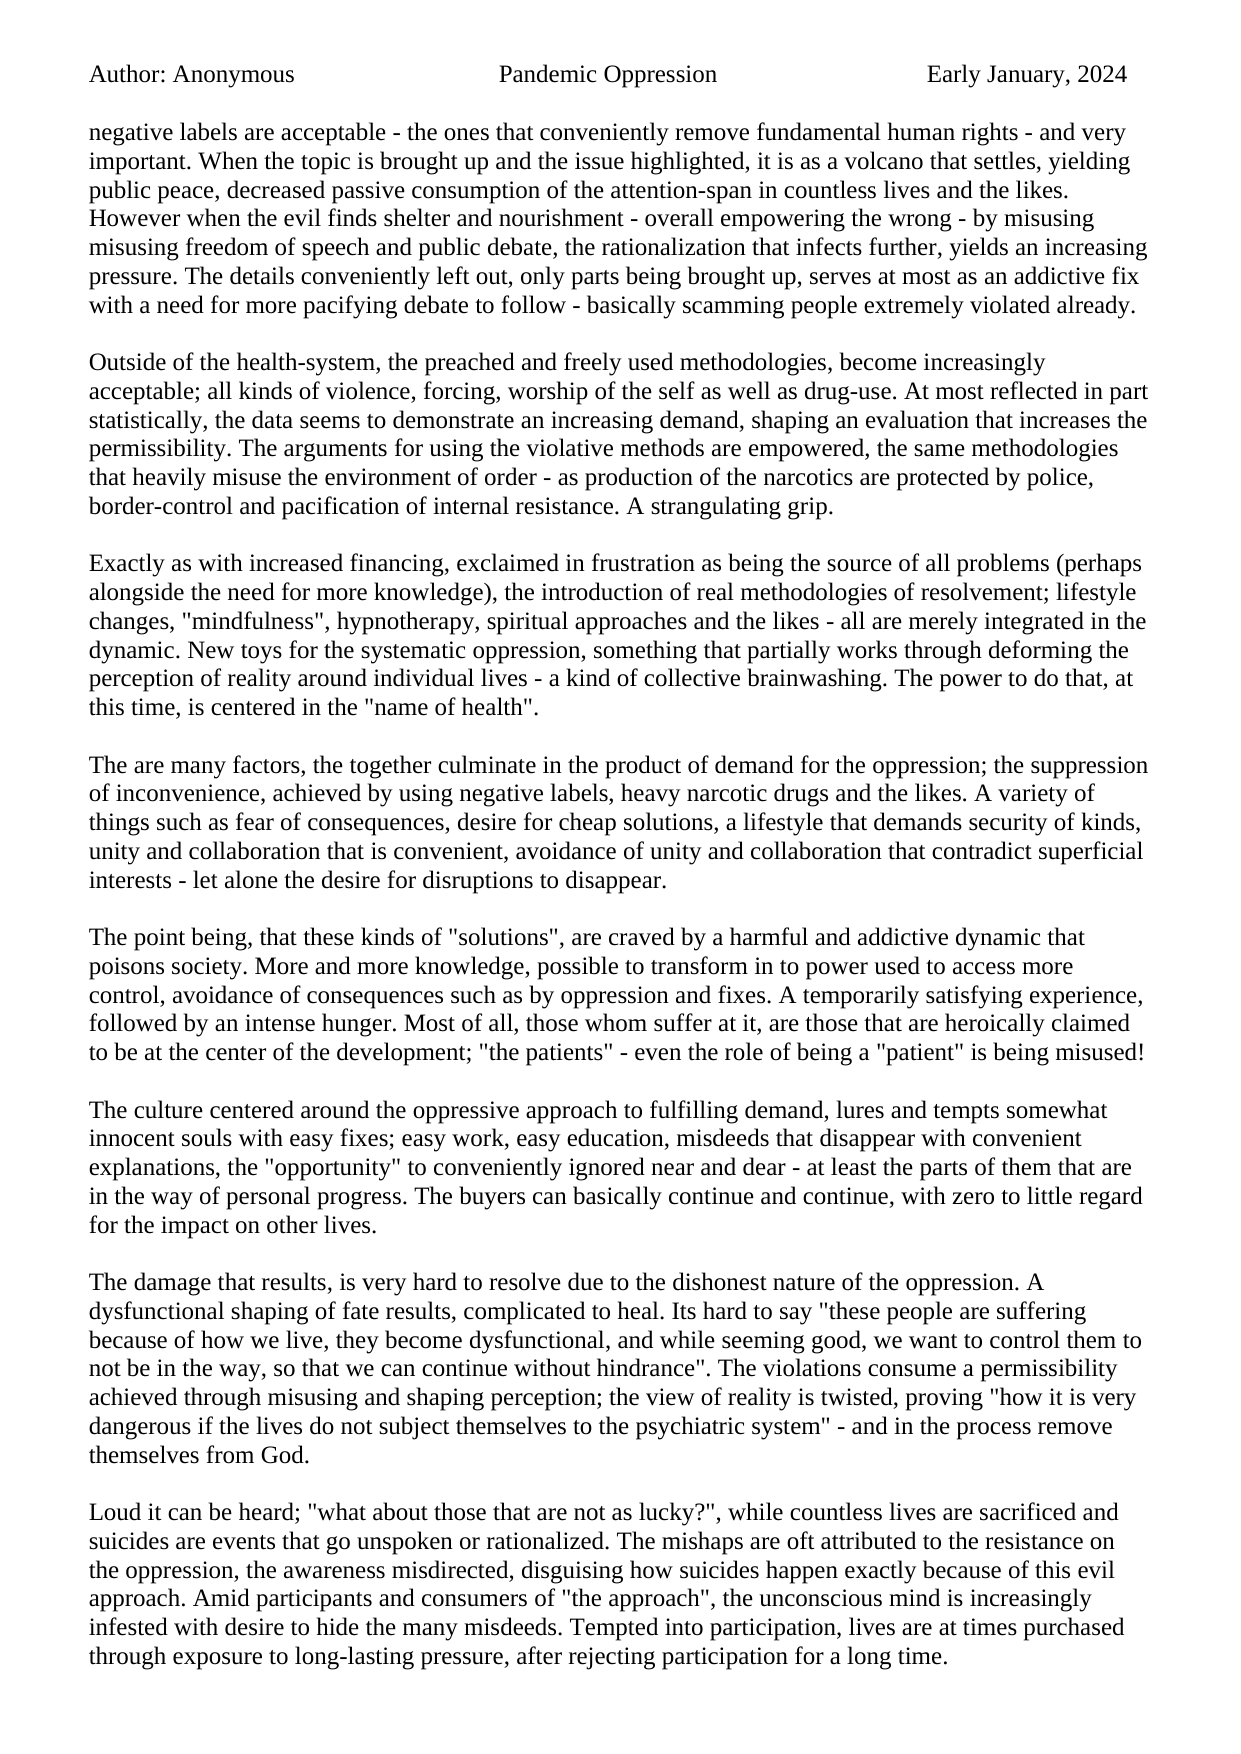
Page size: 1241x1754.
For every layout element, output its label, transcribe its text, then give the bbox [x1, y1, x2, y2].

text The damage that results, is very hard to resolve due to the dishonest nature of the oppression. A dysfunctional shaping of fate results, complicated to heal. Its hard to say "these people are suffering because of how we live, they become dysfunctional, and while seeming good, we want to control them to not be in the way, so that we can continue without hindrance". The violations consume a permissibility achieved through misusing and shaping perception; the view of reality is twisted, proving "how it is very dangerous if the lives do not subject themselves to the psychiatric system" - and in the process remove themselves from God. [88, 1267, 1152, 1468]
text negative labels are acceptable - the ones that conveniently remove fundamental human rights - and very important. When the topic is brought up and the issue highlighted, it is as a volcano that settles, yielding public peace, decreased passive consumption of the attention-span in countless lives and the likes. However when the evil finds shelter and nourishment - overall empowering the wrong - by misusing misusing freedom of speech and public debate, the rationalization that infects further, yields an increasing pressure. The details conveniently left out, only parts being brought up, serves at most as an addictive fix with a need for more pacifying debate to follow - basically scamming people extremely violated already. [88, 117, 1152, 318]
text Outside of the health-system, the preached and freely used methodologies, become increasingly acceptable; all kinds of violence, forcing, worship of the self as well as drug-use. At most reflected in part statistically, the data seems to demonstrate an increasing demand, shaping an evaluation that increases the permissibility. The arguments for using the violative methods are empowered, the same methodologies that heavily misuse the environment of order - as production of the narcotics are protected by police, border-control and pacification of internal resistance. A strangulating grip. [88, 347, 1152, 520]
text Loud it can be heard; "what about those that are not as lucky?", while countless lives are sacrificed and suicides are events that go unspoken or rationalized. The mishaps are oft attributed to the resistance on the oppression, the awareness misdirected, disguising how suicides happen exactly because of this evil approach. Amid participants and consumers of "the approach", the unconscious mind is increasingly infested with desire to hide the many misdeeds. Tempted into participation, lives are at times purchased through exposure to long-lasting pressure, after rejecting participation for a long time. [88, 1497, 1152, 1670]
text The point being, that these kinds of "solutions", are craved by a harmful and addictive dynamic that poisons society. More and more knowledge, possible to transform in to power used to access more control, avoidance of consequences such as by oppression and fixes. A temporarily satisfying experience, followed by an intense hunger. Most of all, those whom suffer at it, are those that are heroically claimed to be at the center of the development; "the patients" - even the role of being a "patient" is being misused! [88, 922, 1152, 1066]
text The are many factors, the together culminate in the product of demand for the oppression; the suppression of inconvenience, achieved by using negative labels, heavy narcotic drugs and the likes. A variety of things such as fear of consequences, desire for cheap solutions, a lifestyle that demands security of kinds, unity and collaboration that is convenient, avoidance of unity and collaboration that contradict superficial interests - let alone the desire for disruptions to disappear. [88, 750, 1152, 893]
text Exactly as with increased financing, exclaimed in frustration as being the source of all problems (perhaps alongside the need for more knowledge), the introduction of real methodologies of resolvement; lifestyle changes, "mindfulness", hypnotherapy, spiritual approaches and the likes - all are merely integrated in the dynamic. New toys for the systematic oppression, something that partially works through deforming the perception of reality around individual lives - a kind of collective brainwashing. The power to do that, at this time, is centered in the "name of health". [88, 548, 1152, 721]
text The culture centered around the oppressive approach to fulfilling demand, lures and tempts somewhat innocent souls with easy fixes; easy work, easy education, misdeeds that disappear with convenient explanations, the "opportunity" to conveniently ignored near and dear - at least the parts of them that are in the way of personal progress. The buyers can basically continue and continue, with zero to little regard for the impact on other lives. [88, 1095, 1152, 1238]
